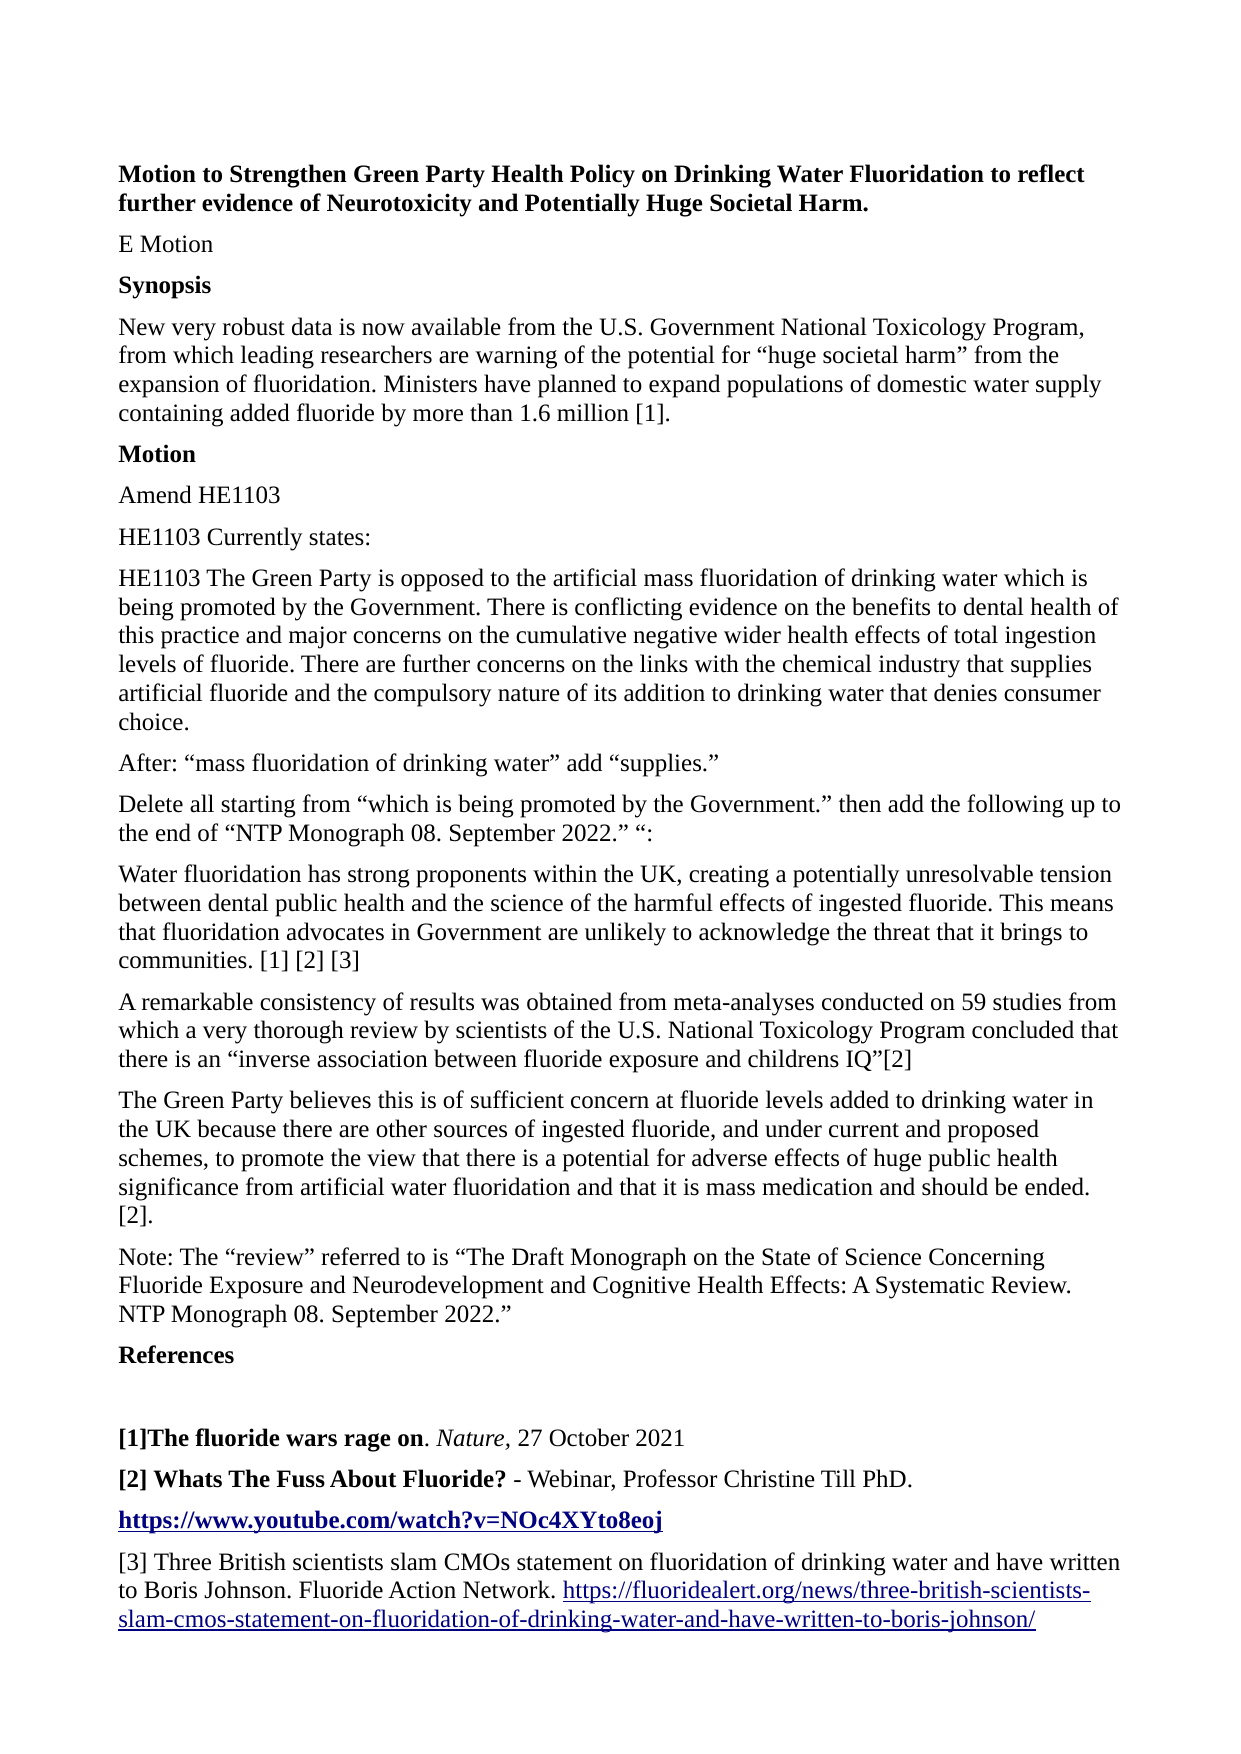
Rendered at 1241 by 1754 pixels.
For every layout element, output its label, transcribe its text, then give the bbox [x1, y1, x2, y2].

text New very robust data is now available from the U.S. Government National Toxicology Program, from which leading researchers are warning of the potential for “huge societal harm” from the expansion of fluoridation. Ministers have planned to expand populations of domestic water supply containing added fluoride by more than 1.6 million [1]. [118, 312, 1122, 427]
text Amend HE1103 [118, 481, 1122, 509]
text E Motion [118, 229, 1122, 258]
text Motion to Strengthen Green Party Health Policy on Drinking Water Fluoridation to reflect further evidence of Neurotoxicity and Potentially Huge Societal Harm. [118, 159, 1122, 217]
text A remarkable consistency of results was obtained from meta-analyses conducted on 59 studies from which a very thorough review by scientists of the U.S. National Toxicology Program concluded that there is an “inverse association between fluoride exposure and childrens IQ”[2] [118, 987, 1122, 1073]
text Water fluoridation has strong proponents within the UK, creating a potentially unresolvable tension between dental public health and the science of the harmful effects of ingested fluoride. This means that fluoridation advocates in Government are unlikely to acknowledge the threat that it brings to communities. [1] [2] [3] [118, 859, 1122, 974]
text References [118, 1341, 1122, 1369]
text [3] Three British scientists slam CMOs statement on fluoridation of drinking water and have written to Boris Johnson. Fluoride Action Network. https://fluoridealert.org/news/three-british-scientists-slam-cmos-statement-on-fluoridation-of-drinking-water-and-have-written-to-boris-johnson/ [118, 1547, 1122, 1633]
text [2] Whats The Fuss About Fluoride? - Webinar, Professor Christine Till PhD. [118, 1464, 1122, 1493]
text [1]The fluoride wars rage on. Nature, 27 October 2021 [118, 1423, 1122, 1452]
text Motion [118, 439, 1122, 468]
text HE1103 The Green Party is opposed to the artificial mass fluoridation of drinking water which is being promoted by the Government. There is conflicting evidence on the benefits to dental health of this practice and major concerns on the cumulative negative wider health effects of total ingestion levels of fluoride. There are further concerns on the links with the chemical industry that supplies artificial fluoride and the compulsory nature of its addition to drinking water that denies consumer choice. [118, 563, 1122, 736]
text After: “mass fluoridation of drinking water” add “supplies.” [118, 748, 1122, 777]
text The Green Party believes this is of sufficient concern at fluoride levels added to drinking water in the UK because there are other sources of ingested fluoride, and under current and proposed schemes, to promote the view that there is a potential for adverse effects of huge public health significance from artificial water fluoridation and that it is mass medication and should be ended. [2]. [118, 1086, 1122, 1229]
text https://www.youtube.com/watch?v=NOc4XYto8eoj [118, 1506, 1122, 1534]
text Note: The “review” referred to is “The Draft Monograph on the State of Science Concerning Fluoride Exposure and Neurodevelopment and Cognitive Health Effects: A Systematic Review. NTP Monograph 08. September 2022.” [118, 1242, 1122, 1328]
text Synopsis [118, 271, 1122, 299]
text HE1103 Currently states: [118, 522, 1122, 551]
text Delete all starting from “which is being promoted by the Government.” then add the following up to the end of “NTP Monograph 08. September 2022.” “: [118, 789, 1122, 847]
